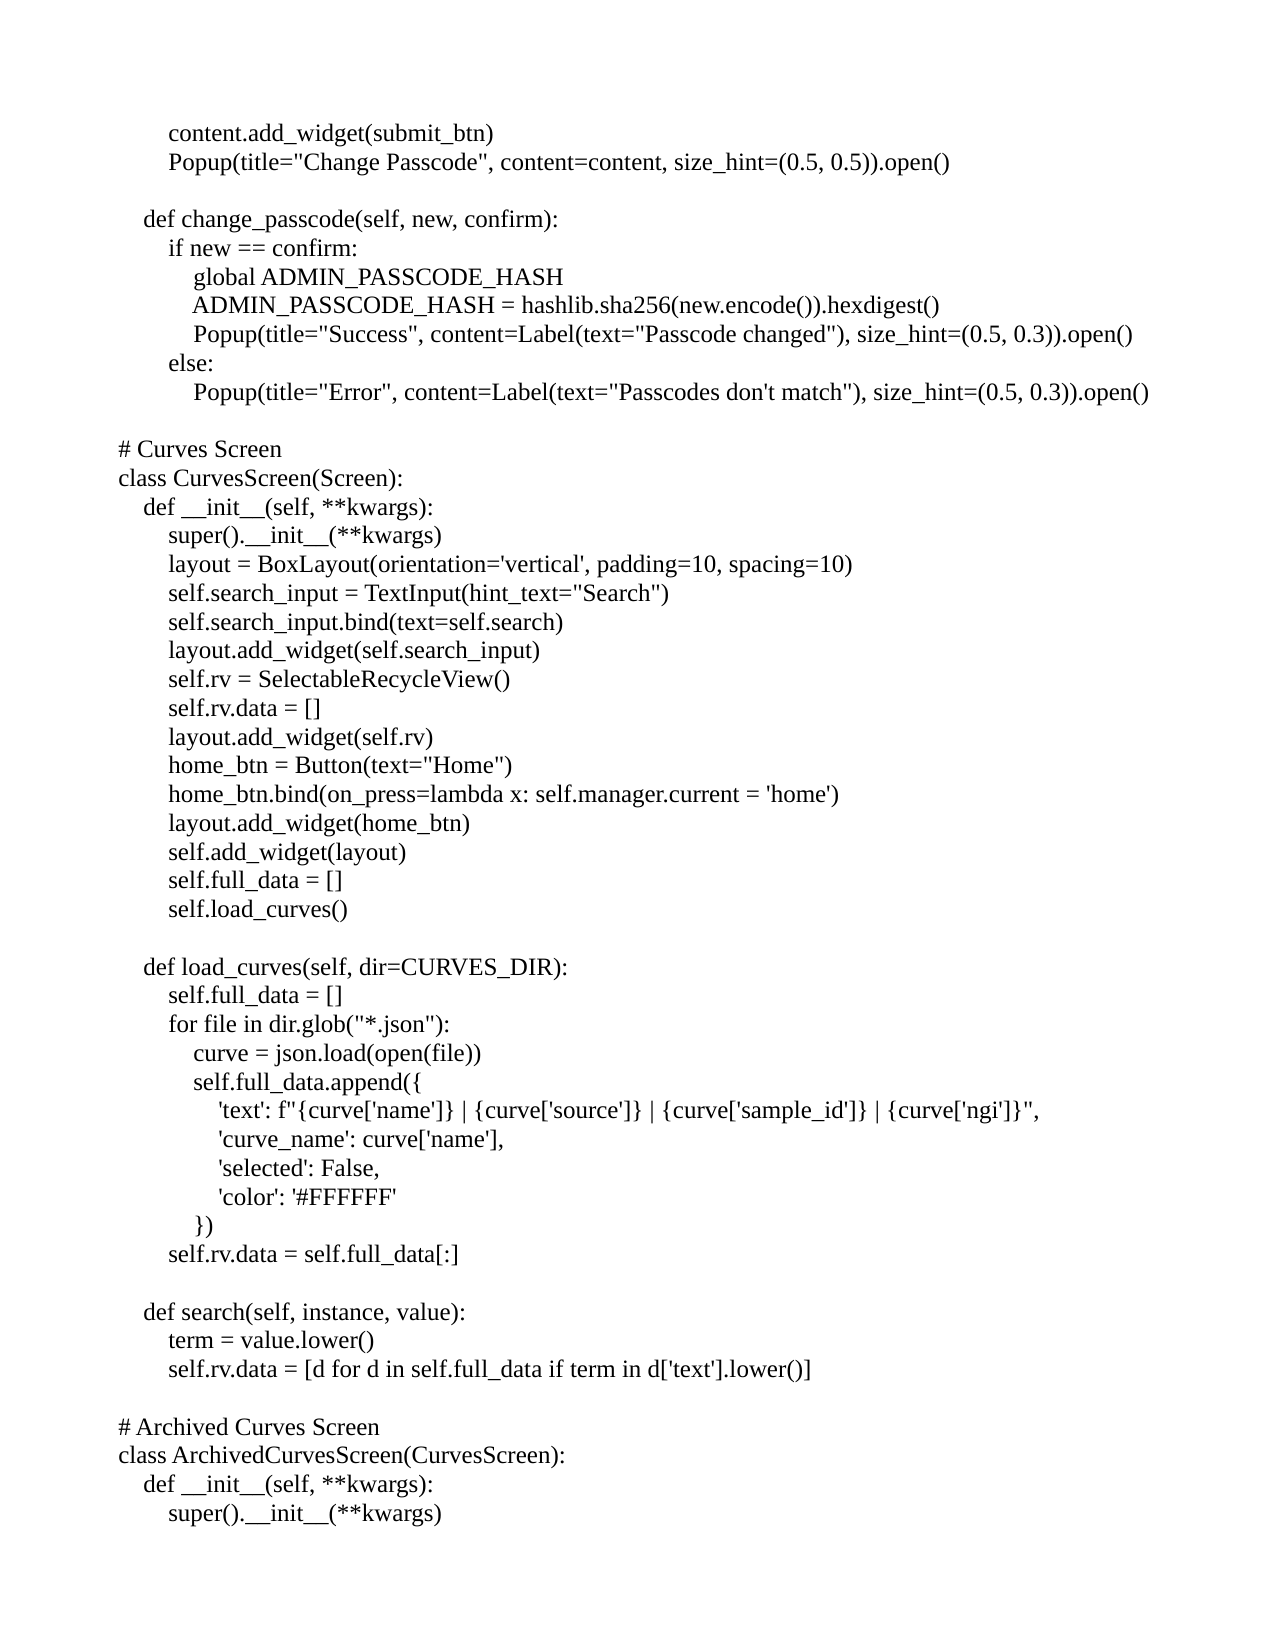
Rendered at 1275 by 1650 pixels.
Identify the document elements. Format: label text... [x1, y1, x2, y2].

text }) [118, 1211, 1157, 1239]
text content.add_widget(submit_btn) [118, 118, 1157, 147]
text self.rv.data = [d for d in self.full_data if term in d['text'].lower()] [118, 1354, 1157, 1383]
text def __init__(self, **kwargs): [118, 492, 1157, 521]
text self.search_input.bind(text=self.search) [118, 607, 1157, 636]
text layout.add_widget(self.search_input) [118, 636, 1157, 664]
text term = value.lower() [118, 1326, 1157, 1354]
text def change_passcode(self, new, confirm): [118, 204, 1157, 233]
text layout.add_widget(home_btn) [118, 808, 1157, 837]
text 'selected': False, [118, 1153, 1157, 1182]
text def search(self, instance, value): [118, 1297, 1157, 1326]
text self.load_curves() [118, 894, 1157, 923]
text class ArchivedCurvesScreen(CurvesScreen): [118, 1441, 1157, 1469]
text super().__init__(**kwargs) [118, 1498, 1157, 1527]
text self.rv.data = [] [118, 693, 1157, 722]
text self.add_widget(layout) [118, 837, 1157, 866]
text self.rv = SelectableRecycleView() [118, 664, 1157, 693]
text layout.add_widget(self.rv) [118, 722, 1157, 751]
text home_btn = Button(text="Home") [118, 751, 1157, 779]
text layout = BoxLayout(orientation='vertical', padding=10, spacing=10) [118, 549, 1157, 578]
text ADMIN_PASSCODE_HASH = hashlib.sha256(new.encode()).hexdigest() [118, 291, 1157, 319]
text Popup(title="Error", content=Label(text="Passcodes don't match"), size_hint=(0.5, 0.3)).open() [118, 377, 1157, 406]
text 'text': f"{curve['name']} | {curve['source']} | {curve['sample_id']} | {curve['ngi']}", [118, 1096, 1157, 1124]
text 'color': '#FFFFFF' [118, 1182, 1157, 1211]
text Popup(title="Change Passcode", content=content, size_hint=(0.5, 0.5)).open() [118, 147, 1157, 176]
text super().__init__(**kwargs) [118, 521, 1157, 549]
text home_btn.bind(on_press=lambda x: self.manager.current = 'home') [118, 779, 1157, 808]
text self.full_data = [] [118, 981, 1157, 1009]
text def __init__(self, **kwargs): [118, 1469, 1157, 1498]
text self.full_data = [] [118, 866, 1157, 894]
text self.rv.data = self.full_data[:] [118, 1239, 1157, 1268]
text # Archived Curves Screen [118, 1412, 1157, 1441]
text Popup(title="Success", content=Label(text="Passcode changed"), size_hint=(0.5, 0.3)).open() [118, 319, 1157, 348]
text global ADMIN_PASSCODE_HASH [118, 262, 1157, 291]
text curve = json.load(open(file)) [118, 1038, 1157, 1067]
text if new == confirm: [118, 233, 1157, 262]
text def load_curves(self, dir=CURVES_DIR): [118, 952, 1157, 981]
text for file in dir.glob("*.json"): [118, 1009, 1157, 1038]
text 'curve_name': curve['name'], [118, 1124, 1157, 1153]
text self.full_data.append({ [118, 1067, 1157, 1096]
text self.search_input = TextInput(hint_text="Search") [118, 578, 1157, 607]
text # Curves Screen [118, 434, 1157, 463]
text else: [118, 348, 1157, 377]
text class CurvesScreen(Screen): [118, 463, 1157, 492]
